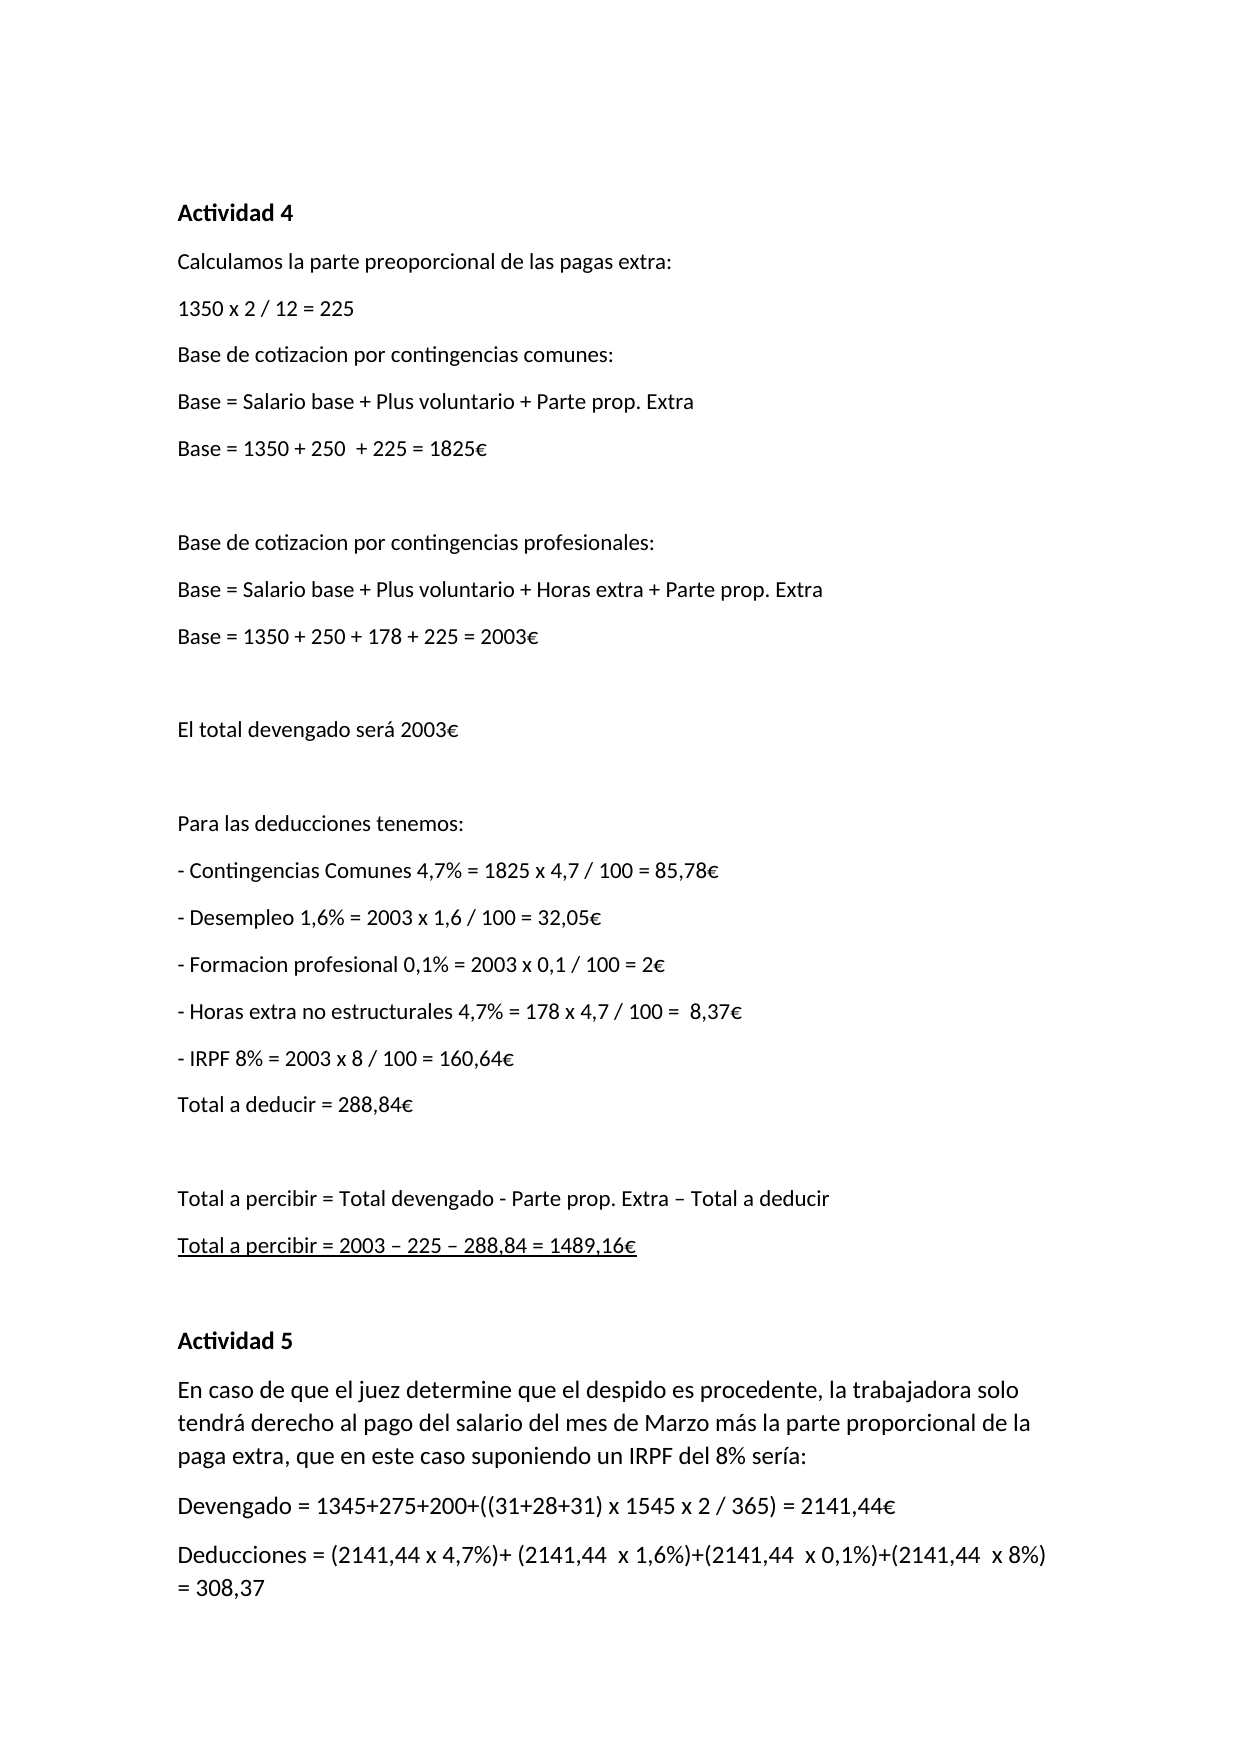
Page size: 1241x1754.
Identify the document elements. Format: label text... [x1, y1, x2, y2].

text En caso de que el juez determine que el despido es procedente, la trabajadora solo tendrá derecho al pago del salario del mes de Marzo más la parte proporcional de la paga extra, que en este caso suponiendo un IRPF del 8% sería: [177, 1374, 1063, 1471]
text - Contingencias Comunes 4,7% = 1825 x 4,7 / 100 = 85,78€ [177, 856, 1063, 884]
text - IRPF 8% = 2003 x 8 / 100 = 160,64€ [177, 1044, 1063, 1072]
text Total a percibir = Total devengado - Parte prop. Extra – Total a deducir [177, 1184, 1063, 1212]
text Base = Salario base + Plus voluntario + Parte prop. Extra [177, 387, 1063, 415]
text El total devengado será 2003€ [177, 716, 1063, 743]
text Total a deducir = 288,84€ [177, 1091, 1063, 1118]
text Devengado = 1345+275+200+((31+28+31) x 1545 x 2 / 365) = 2141,44€ [177, 1490, 1063, 1520]
text - Desempleo 1,6% = 2003 x 1,6 / 100 = 32,05€ [177, 903, 1063, 931]
text 1350 x 2 / 12 = 225 [177, 294, 1063, 322]
text Total a percibir = 2003 – 225 – 288,84 = 1489,16€ [177, 1231, 1063, 1259]
text Actividad 5 [177, 1325, 1063, 1355]
text Base = 1350 + 250 + 225 = 1825€ [177, 434, 1063, 462]
text Deducciones = (2141,44 x 4,7%)+ (2141,44 x 1,6%)+(2141,44 x 0,1%)+(2141,44 x 8%) = 308,37 [177, 1539, 1063, 1603]
text Actividad 4 [177, 197, 1063, 228]
text Base de cotizacion por contingencias comunes: [177, 341, 1063, 368]
text Calculamos la parte preoporcional de las pagas extra: [177, 247, 1063, 275]
text Base = Salario base + Plus voluntario + Horas extra + Parte prop. Extra [177, 575, 1063, 603]
text Para las deducciones tenemos: [177, 809, 1063, 837]
text Base = 1350 + 250 + 178 + 225 = 2003€ [177, 622, 1063, 650]
text - Horas extra no estructurales 4,7% = 178 x 4,7 / 100 = 8,37€ [177, 997, 1063, 1025]
text Base de cotizacion por contingencias profesionales: [177, 528, 1063, 556]
text - Formacion profesional 0,1% = 2003 x 0,1 / 100 = 2€ [177, 950, 1063, 978]
